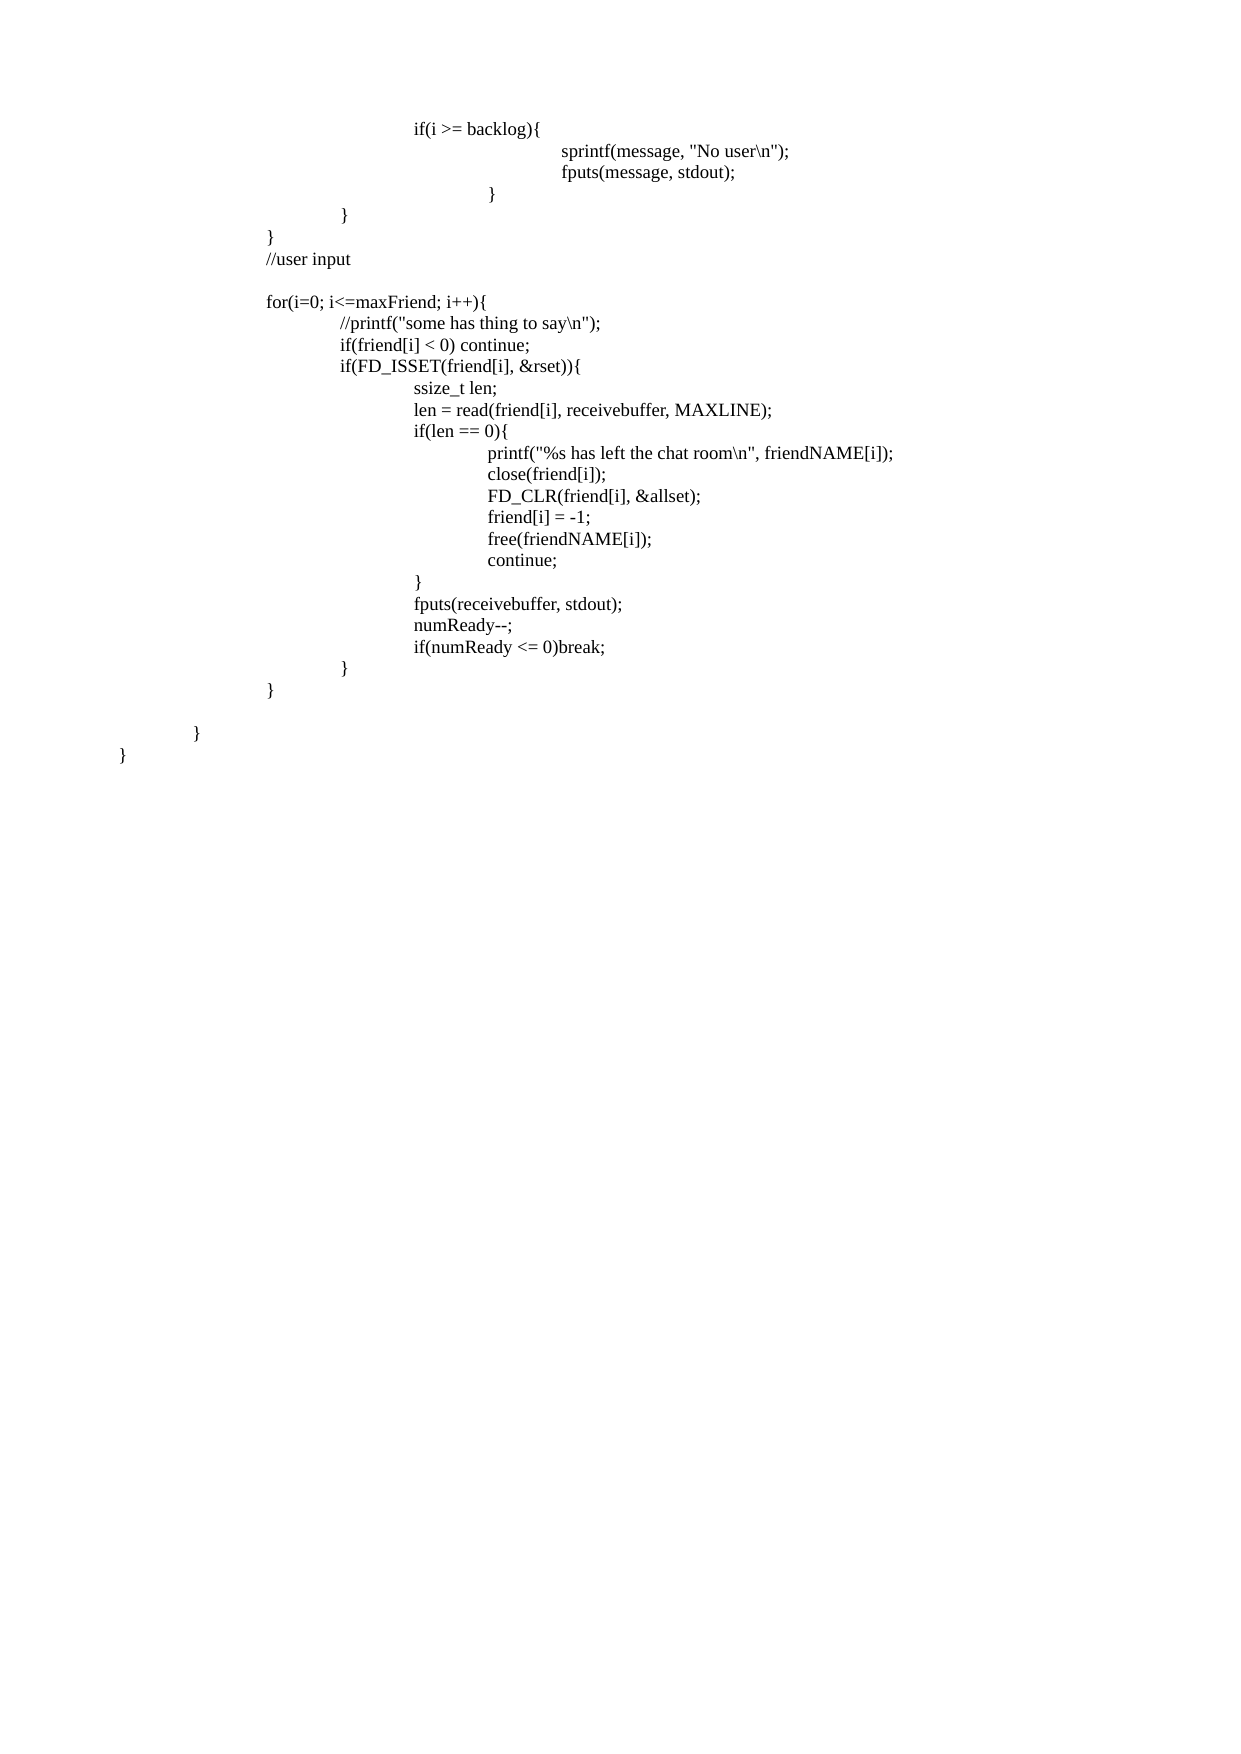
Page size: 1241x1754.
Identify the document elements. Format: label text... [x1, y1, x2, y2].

text //printf("some has thing to say\n"); [118, 312, 1122, 334]
text continue; [118, 549, 1122, 571]
text } [118, 226, 1122, 247]
text } [118, 204, 1122, 226]
text if(len == 0){ [118, 420, 1122, 442]
text } [118, 743, 1122, 765]
text FD_CLR(friend[i], &allset); [118, 485, 1122, 506]
text free(friendNAME[i]); [118, 528, 1122, 549]
text sprintf(message, "No user\n"); [118, 140, 1122, 161]
text numReady--; [118, 614, 1122, 636]
text friend[i] = -1; [118, 506, 1122, 528]
text ssize_t len; [118, 377, 1122, 398]
text } [118, 183, 1122, 204]
text } [118, 571, 1122, 592]
text } [118, 657, 1122, 679]
text if(numReady <= 0)break; [118, 636, 1122, 657]
text fputs(message, stdout); [118, 161, 1122, 183]
text if(friend[i] < 0) continue; [118, 334, 1122, 355]
text for(i=0; i<=maxFriend; i++){ [118, 291, 1122, 312]
text close(friend[i]); [118, 463, 1122, 485]
text } [118, 722, 1122, 743]
text len = read(friend[i], receivebuffer, MAXLINE); [118, 398, 1122, 420]
text //user input [118, 247, 1122, 269]
text fputs(receivebuffer, stdout); [118, 592, 1122, 614]
text if(FD_ISSET(friend[i], &rset)){ [118, 355, 1122, 377]
text printf("%s has left the chat room\n", friendNAME[i]); [118, 442, 1122, 463]
text if(i >= backlog){ [118, 118, 1122, 140]
text } [118, 679, 1122, 700]
